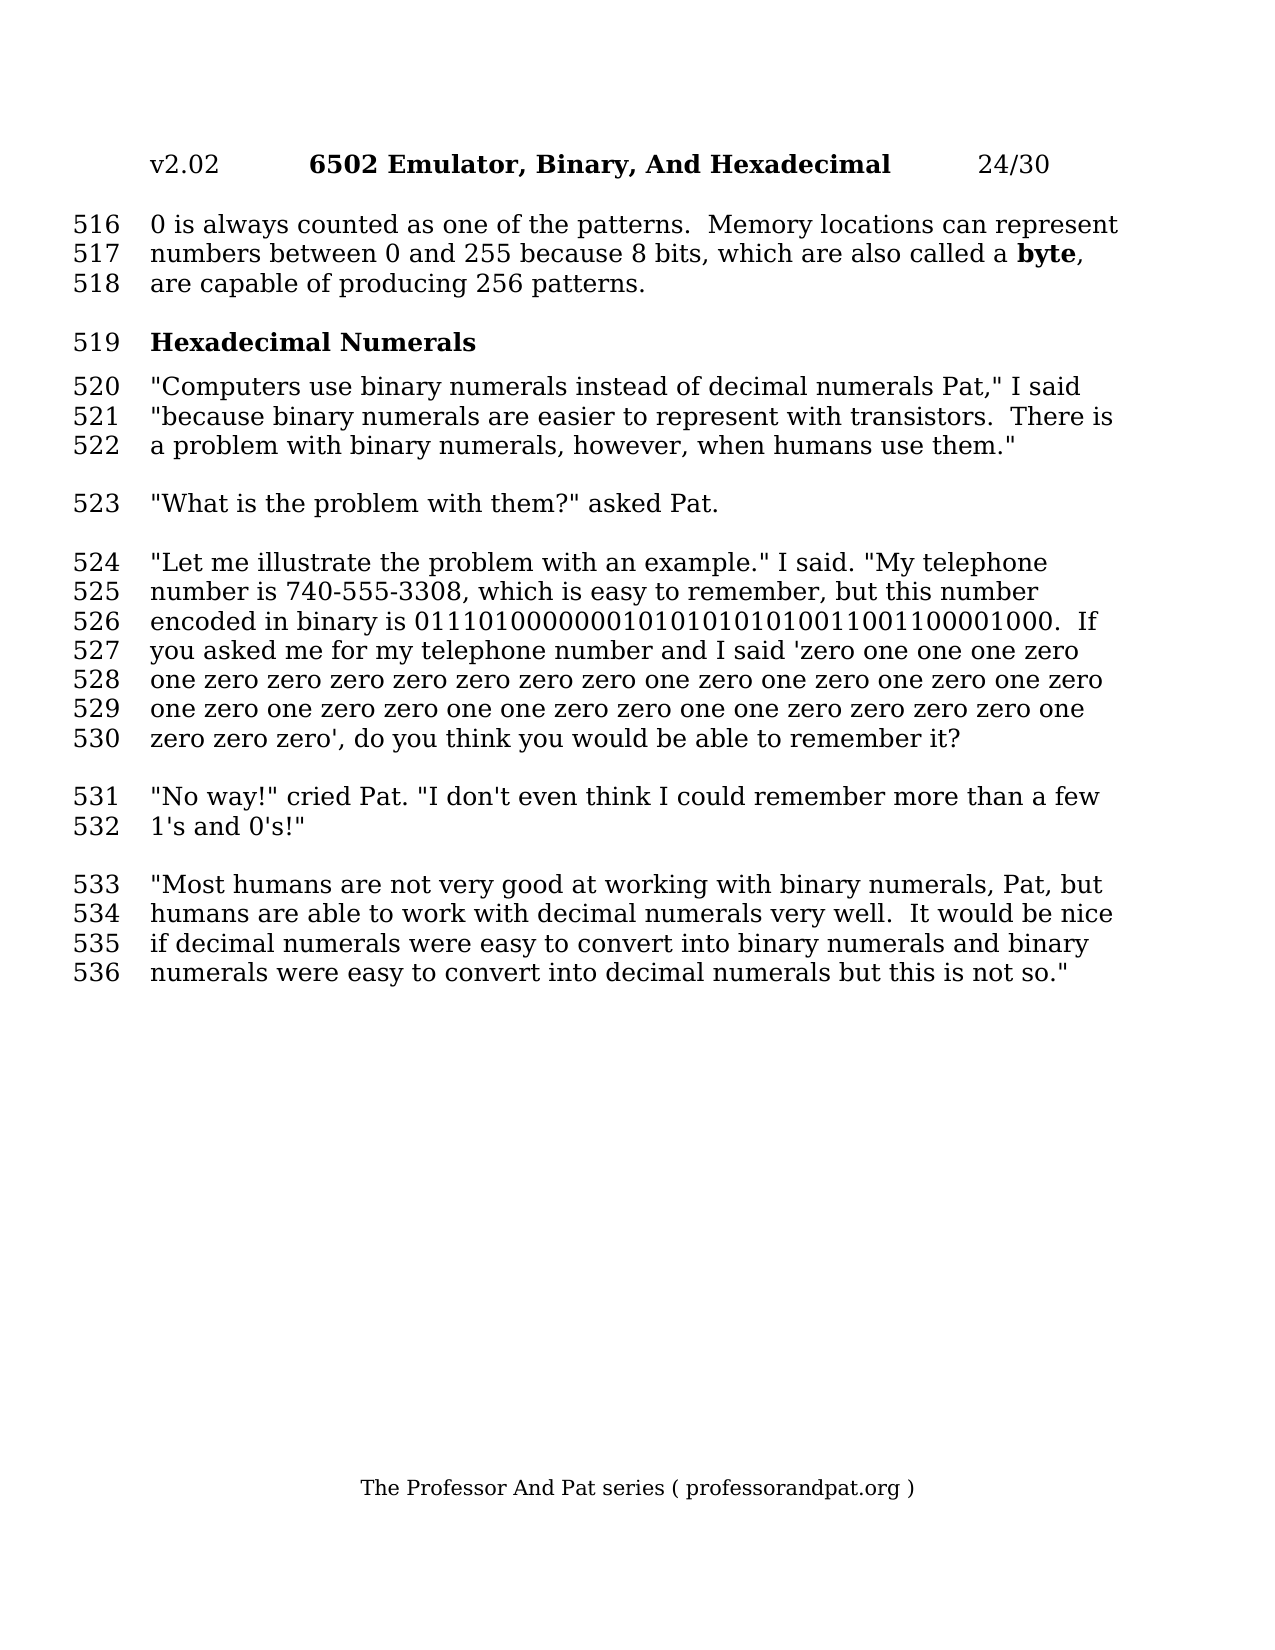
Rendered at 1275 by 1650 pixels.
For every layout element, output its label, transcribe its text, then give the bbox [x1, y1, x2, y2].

text "What is the problem with them?" asked Pat. [150, 490, 1125, 519]
text "Most humans are not very good at working with binary numerals, Pat, but humans are able to work with decimal numerals very well. It would be nice if decimal numerals were easy to convert into binary numerals and binary numerals were easy to convert into decimal numerals but this is not so." [150, 870, 1125, 987]
text "Computers use binary numerals instead of decimal numerals Pat," I said "because binary numerals are easier to represent with transistors. There is a problem with binary numerals, however, when humans use them." [150, 373, 1125, 460]
text "No way!" cried Pat. "I don't even think I could remember more than a few 1's and 0's!" [150, 782, 1125, 841]
subtitle Hexadecimal Numerals [150, 328, 1125, 358]
text "Let me illustrate the problem with an example." I said. "My telephone number is 740-555-3308, which is easy to remember, but this number encoded in binary is 0111010000000101010101010011001100001000. If you asked me for my telephone number and I said 'zero one one one zero one zero zero zero zero zero zero zero one zero one zero one zero one zero one zero one zero zero one one zero zero one one zero zero zero zero one zero zero zero', do you think you would be able to remember it? [150, 548, 1125, 753]
text "Yes!" I replied. "The number of patterns that n bits can produce is but the highest number that can be represented by n bits is because 0 is always counted as one of the patterns. Memory locations can represent numbers between 0 and 255 because 8 bits, which are also called a byte, are capable of producing 256 patterns. [150, 210, 1125, 298]
